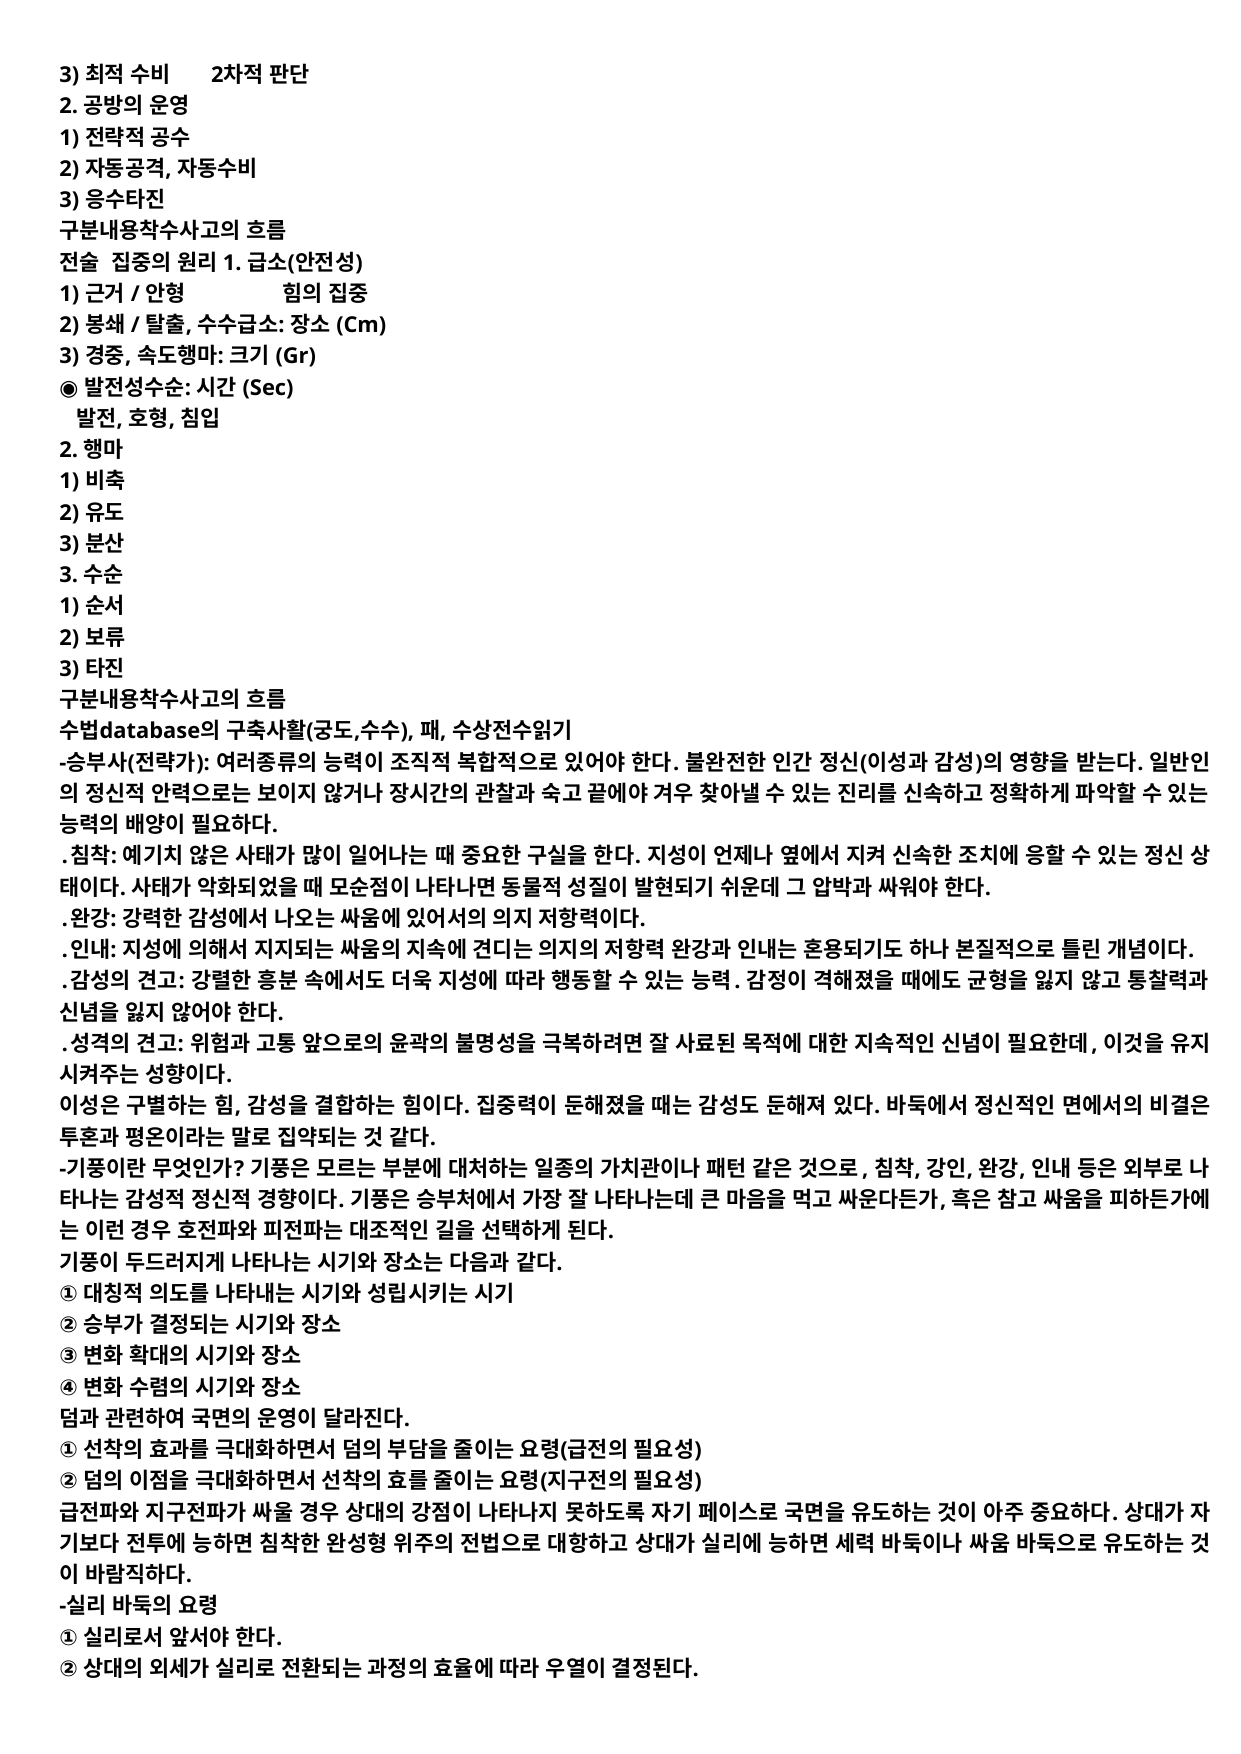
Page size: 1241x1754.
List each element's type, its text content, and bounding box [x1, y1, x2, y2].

text ․인내: 지성에 의해서 지지되는 싸움의 지속에 견디는 의지의 저항력 완강과 인내는 혼용되기도 하나 본질적으로 틀린 개념이다. [59, 934, 1211, 964]
text ◉ 발전성수순: 시간 (Sec) [59, 372, 1211, 401]
text -기풍이란 무엇인가? 기풍은 모르는 부분에 대처하는 일종의 가치관이나 패턴 같은 것으로, 침착, 강인, 완강, 인내 등은 외부로 나타나는 감성적 정신적 경향이다. 기풍은 승부처에서 가장 잘 나타나는데 큰 마음을 먹고 싸운다든가, 흑은 참고 싸움을 피하든가에는 이런 경우 호전파와 피전파는 대조적인 길을 선택하게 된다. [59, 1153, 1211, 1245]
text 구분내용착수사고의 흐름 [59, 215, 1211, 245]
text 3) 분산 [59, 528, 1211, 558]
text 2) 보류 [59, 622, 1211, 651]
text 1) 비축 [59, 465, 1211, 495]
text 1) 전략적 공수 [59, 122, 1211, 151]
text 2) 자동공격, 자동수비 [59, 153, 1211, 183]
text ④ 변화 수렴의 시기와 장소 [59, 1372, 1211, 1401]
text 3) 경중, 속도행마: 크기 (Gr) [59, 340, 1211, 370]
text ․완강: 강력한 감성에서 나오는 싸움에 있어서의 의지 저항력이다. [59, 903, 1211, 933]
text 3) 응수타진 [59, 184, 1211, 214]
text 이성은 구별하는 힘, 감성을 결합하는 힘이다. 집중력이 둔해졌을 때는 감성도 둔해져 있다. 바둑에서 정신적인 면에서의 비결은 투혼과 평온이라는 말로 집약되는 것 같다. [59, 1090, 1211, 1151]
text 수법database의 구축사활(궁도,수수), 패, 수상전수읽기 [59, 715, 1211, 745]
text ③ 변화 확대의 시기와 장소 [59, 1340, 1211, 1370]
text ② 덤의 이점을 극대화하면서 선착의 효를 줄이는 요령(지구전의 필요성) [59, 1465, 1211, 1495]
text 구분내용착수사고의 흐름 [59, 684, 1211, 714]
text ① 대칭적 의도를 나타내는 시기와 성립시키는 시기 [59, 1278, 1211, 1308]
text 발전, 호형, 침입 [59, 403, 1211, 433]
text ․성격의 견고: 위험과 고통 앞으로의 윤곽의 불명성을 극복하려면 잘 사료된 목적에 대한 지속적인 신념이 필요한데, 이것을 유지 시켜주는 성향이다. [59, 1028, 1211, 1089]
text ․침착: 예기치 않은 사태가 많이 일어나는 때 중요한 구실을 한다. 지성이 언제나 옆에서 지켜 신속한 조치에 응할 수 있는 정신 상태이다. 사태가 악화되었을 때 모순점이 나타나면 동물적 성질이 발현되기 쉬운데 그 압박과 싸워야 한다. [59, 840, 1211, 901]
text ① 선착의 효과를 극대화하면서 덤의 부담을 줄이는 요령(급전의 필요성) [59, 1434, 1211, 1464]
text -실리 바둑의 요령 [59, 1590, 1211, 1620]
text 덤과 관련하여 국면의 운영이 달라진다. [59, 1403, 1211, 1433]
text 2. 공방의 운영 [59, 90, 1211, 120]
text 기풍이 두드러지게 나타나는 시기와 장소는 다음과 같다. [59, 1247, 1211, 1276]
text 2) 유도 [59, 497, 1211, 526]
text 2) 봉쇄 / 탈출, 수수급소: 장소 (Cm) [59, 309, 1211, 339]
text 3) 최적 수비 2차적 판단 [59, 59, 1211, 89]
text ① 실리로서 앞서야 한다. [59, 1622, 1211, 1651]
text ․감성의 견고: 강렬한 흥분 속에서도 더욱 지성에 따라 행동할 수 있는 능력. 감정이 격해졌을 때에도 균형을 잃지 않고 통찰력과 신념을 잃지 않어야 한다. [59, 965, 1211, 1026]
text 2. 행마 [59, 434, 1211, 464]
text 급전파와 지구전파가 싸울 경우 상대의 강점이 나타나지 못하도록 자기 페이스로 국면을 유도하는 것이 아주 중요하다. 상대가 자기보다 전투에 능하면 침착한 완성형 위주의 전법으로 대항하고 상대가 실리에 능하면 세력 바둑이나 싸움 바둑으로 유도하는 것이 바람직하다. [59, 1497, 1211, 1589]
text 1) 근거 / 안형 힘의 집중 [59, 278, 1211, 308]
text -승부사(전략가): 여러종류의 능력이 조직적 복합적으로 있어야 한다. 불완전한 인간 정신(이성과 감성)의 영향을 받는다. 일반인의 정신적 안력으로는 보이지 않거나 장시간의 관찰과 숙고 끝에야 겨우 찾아낼 수 있는 진리를 신속하고 정확하게 파악할 수 있는 능력의 배양이 필요하다. [59, 747, 1211, 839]
text ② 상대의 외세가 실리로 전환되는 과정의 효율에 따라 우열이 결정된다. [59, 1653, 1211, 1683]
text 3. 수순 [59, 559, 1211, 589]
text ② 승부가 결정되는 시기와 장소 [59, 1309, 1211, 1339]
text 1) 순서 [59, 590, 1211, 620]
text 전술 집중의 원리 1. 급소(안전성) [59, 247, 1211, 276]
text 3) 타진 [59, 653, 1211, 683]
